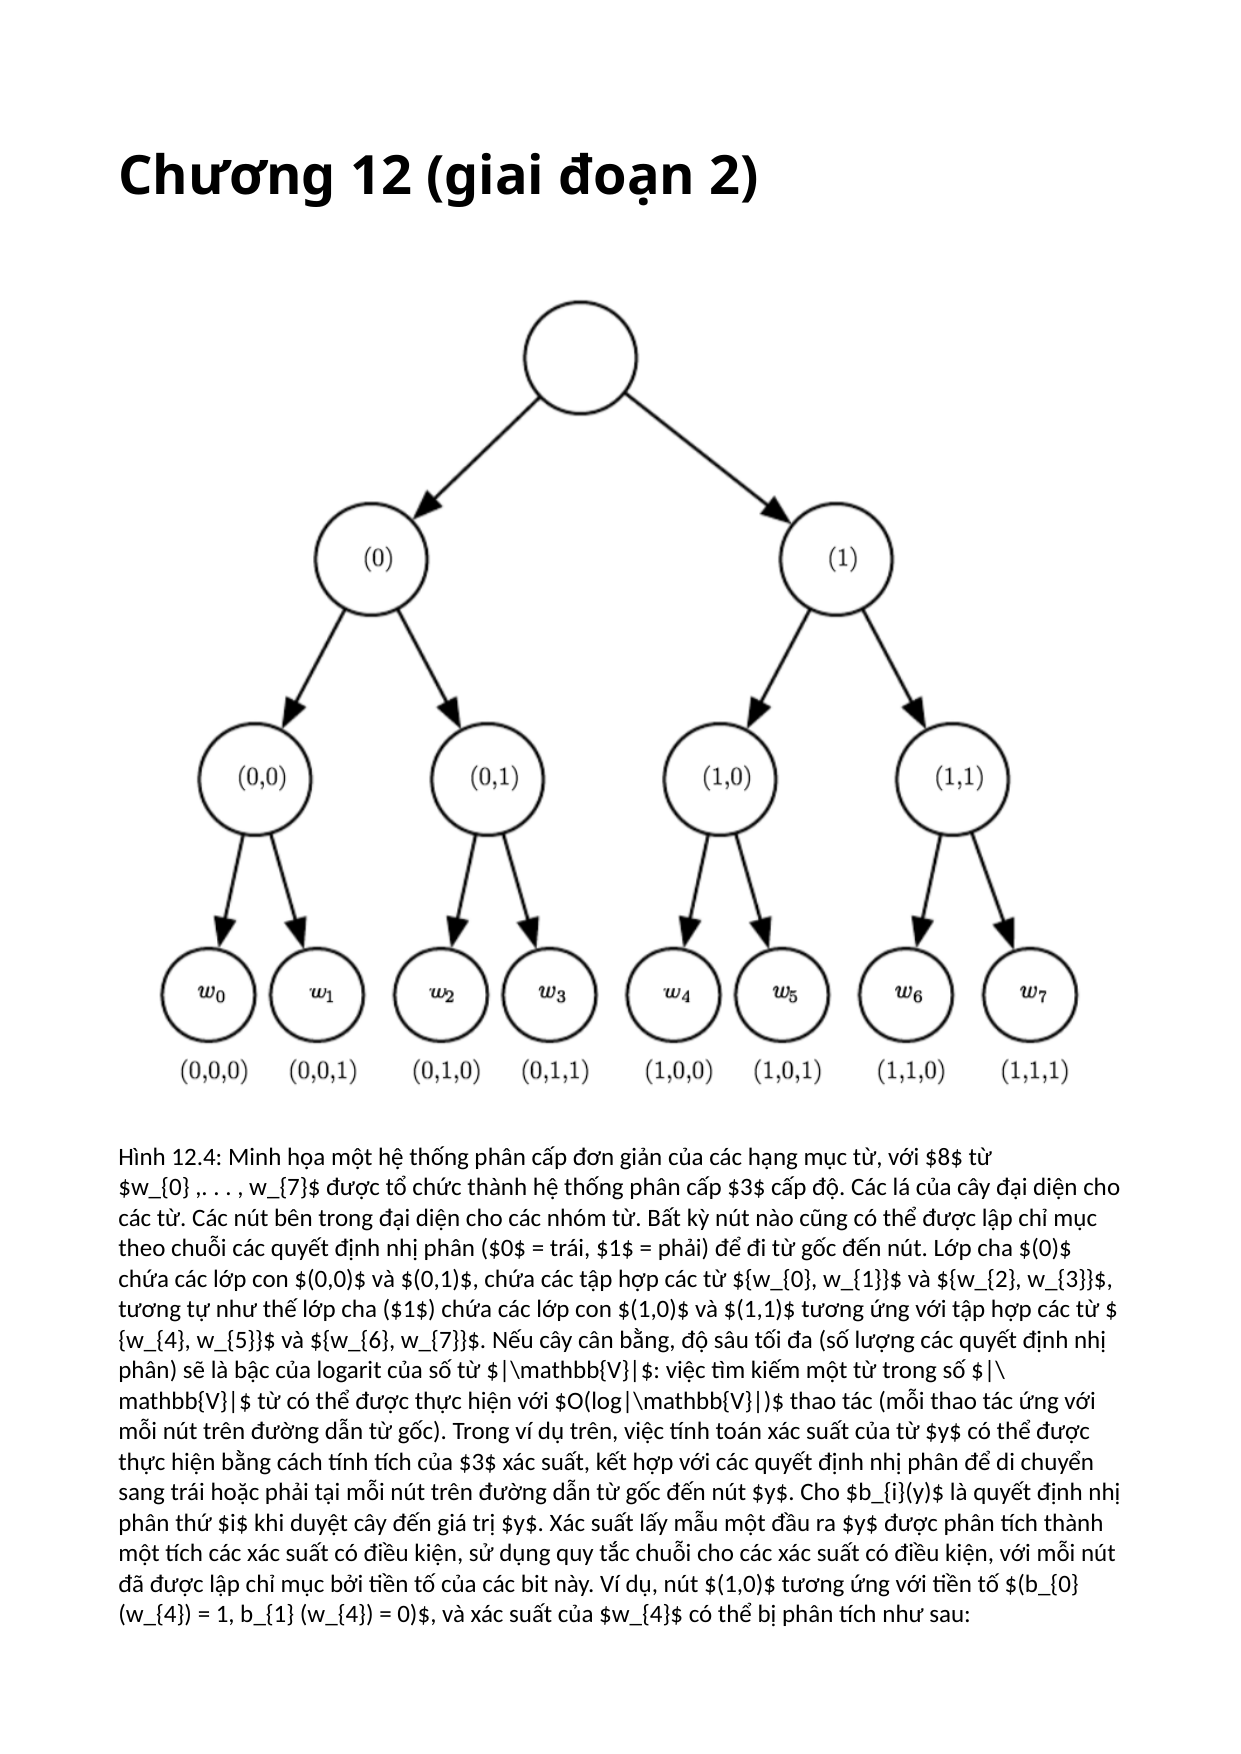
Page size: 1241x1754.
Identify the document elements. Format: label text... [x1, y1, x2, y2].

subtitle Chương 12 (giai đoạn 2) [118, 137, 1122, 211]
picture [127, 266, 1113, 1111]
text Hình 12.4: Minh họa một hệ thống phân cấp đơn giản của các hạng mục từ, với $8$ từ $w_{0} ,. . . , w_{7}$ được tổ chức thành hệ thống phân cấp $3$ cấp độ. Các lá của cây đại diện cho các từ. Các nút bên trong đại diện cho các nhóm từ. Bất kỳ nút nào cũng có thể được lập chỉ mục theo chuỗi các quyết định nhị phân ($0$ = trái, $1$ = phải) để đi từ gốc đến nút. Lớp cha $(0)$ chứa các lớp con $(0,0)$ và $(0,1)$, chứa các tập hợp các từ ${w_{0}, w_{1}}$ và ${w_{2}, w_{3}}$, tương tự như thế lớp cha ($1$) chứa các lớp con $(1,0)$ và $(1,1)$ tương ứng với tập hợp các từ ${w_{4}, w_{5}}$ và ${w_{6}, w_{7}}$. Nếu cây cân bằng, độ sâu tối đa (số lượng các quyết định nhị phân) sẽ là bậc của logarit của số từ $|\mathbb{V}|$: việc tìm kiếm một từ trong số $|\mathbb{V}|$ từ có thể được thực hiện với $O(log|\mathbb{V}|)$ thao tác (mỗi thao tác ứng với mỗi nút trên đường dẫn từ gốc). Trong ví dụ trên, việc tính toán xác suất của từ $y$ có thể được thực hiện bằng cách tính tích của $3$ xác suất, kết hợp với các quyết định nhị phân để di chuyển sang trái hoặc phải tại mỗi nút trên đường dẫn từ gốc đến nút $y$. Cho $b_{i}(y)$ là quyết định nhị phân thứ $i$ khi duyệt cây đến giá trị $y$. Xác suất lấy mẫu một đầu ra $y$ được phân tích thành một tích các xác suất có điều kiện, sử dụng quy tắc chuỗi cho các xác suất có điều kiện, với mỗi nút đã được lập chỉ mục bởi tiền tố của các bit này. Ví dụ, nút $(1,0)$ tương ứng với tiền tố $(b_{0} (w_{4}) = 1, b_{1} (w_{4}) = 0)$, và xác suất của $w_{4}$ có thể bị phân tích như sau: [118, 1141, 1122, 1629]
